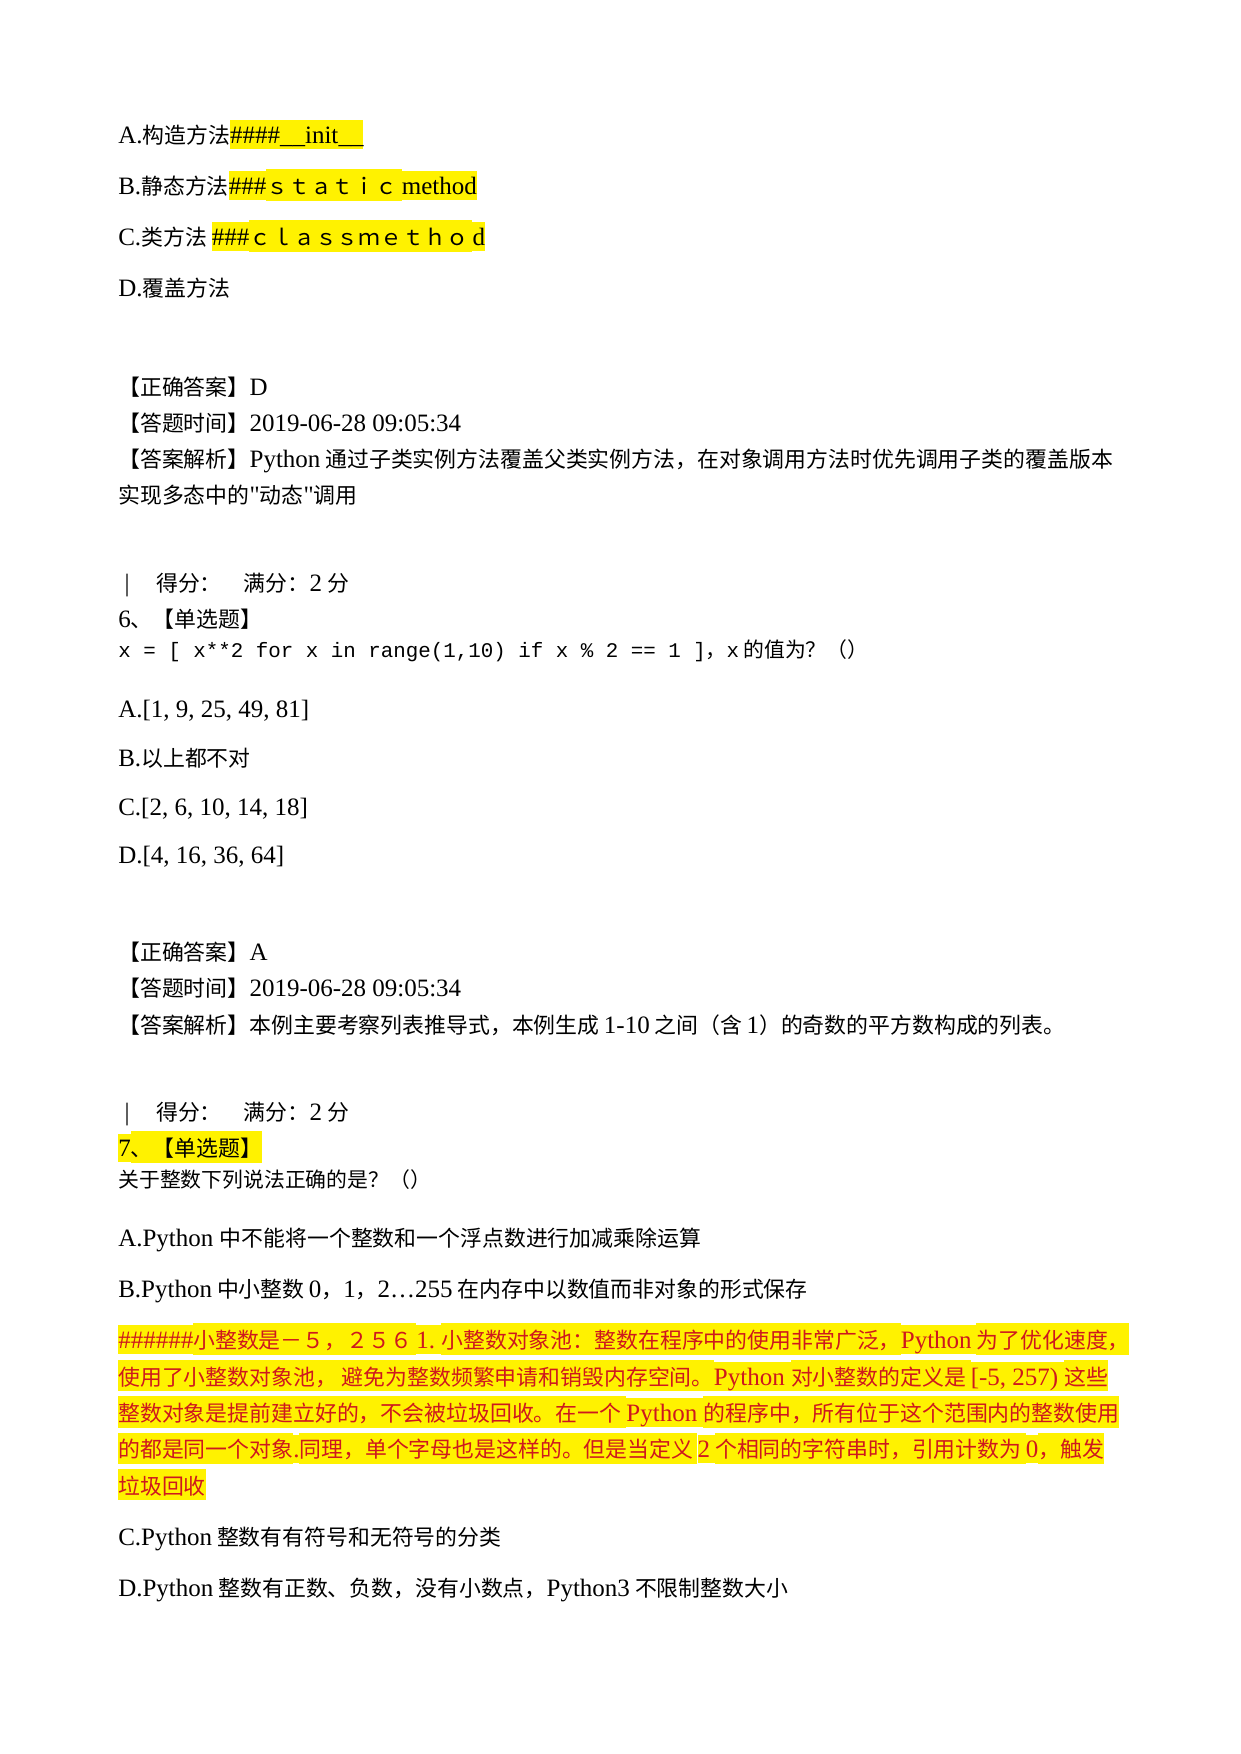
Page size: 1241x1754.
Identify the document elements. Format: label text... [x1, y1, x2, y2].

text 【答案解析】本例主要考察列表推导式，本例生成1-10之间（含1）的奇数的平方数构成的列表。 [118, 1008, 1122, 1039]
text D.Python整数有正数、负数，没有小数点，Python3不限制整数大小 [118, 1571, 1122, 1602]
text C.[2, 6, 10, 14, 18] [118, 792, 1122, 821]
text 6、【单选题】 [118, 602, 1122, 634]
text 【答题时间】2019-06-28 09:05:34 [118, 971, 1122, 1003]
text A.[1, 9, 25, 49, 81] [118, 694, 1122, 722]
text D.[4, 16, 36, 64] [118, 840, 1122, 868]
text 【答案解析】Python通过子类实例方法覆盖父类实例方法，在对象调用方法时优先调用子类的覆盖版本实现多态中的"动态"调用 [118, 442, 1122, 510]
text x = [ x**2 for x in range(1,10) if x % 2 == 1 ]，x的值为？（） [118, 638, 1122, 664]
text 【答题时间】2019-06-28 09:05:34 [118, 406, 1122, 437]
text A.构造方法####__init__ [118, 118, 1122, 150]
text D.覆盖方法 [118, 271, 1122, 303]
text ######小整数是－５，２５６1. 小整数对象池：整数在程序中的使用非常广泛，Python为了优化速度，使用了小整数对象池， 避免为整数频繁申请和销毁内存空间。Python 对小整数的定义是 [-5, 257) 这些整数对象是提前建立好的，不会被垃圾回收。在一个 Python 的程序中，所有位于这个范围内的整数使用的都是同一个对象.同理，单个字母也是这样的。但是当定义2个相同的字符串时，引用计数为0，触发垃圾回收 [118, 1323, 1122, 1500]
text | 得分： 满分：2分 [118, 566, 1122, 597]
text B.静态方法###ｓｔａｔｉｃmethod [118, 169, 1122, 201]
text B.Python中小整数0，1，2…255在内存中以数值而非对象的形式保存 [118, 1272, 1122, 1304]
text 【正确答案】A [118, 935, 1122, 967]
text 【正确答案】D [118, 369, 1122, 401]
text | 得分： 满分：2分 [118, 1095, 1122, 1127]
text A.Python 中不能将一个整数和一个浮点数进行加减乘除运算 [118, 1221, 1122, 1253]
text 关于整数下列说法正确的是？（） [118, 1168, 1122, 1192]
text B.以上都不对 [118, 741, 1122, 773]
text 7、【单选题】 [118, 1131, 1122, 1163]
text C.类方法 ###ｃｌａｓｓｍｅｔｈｏd [118, 220, 1122, 252]
text C.Python整数有有符号和无符号的分类 [118, 1520, 1122, 1551]
